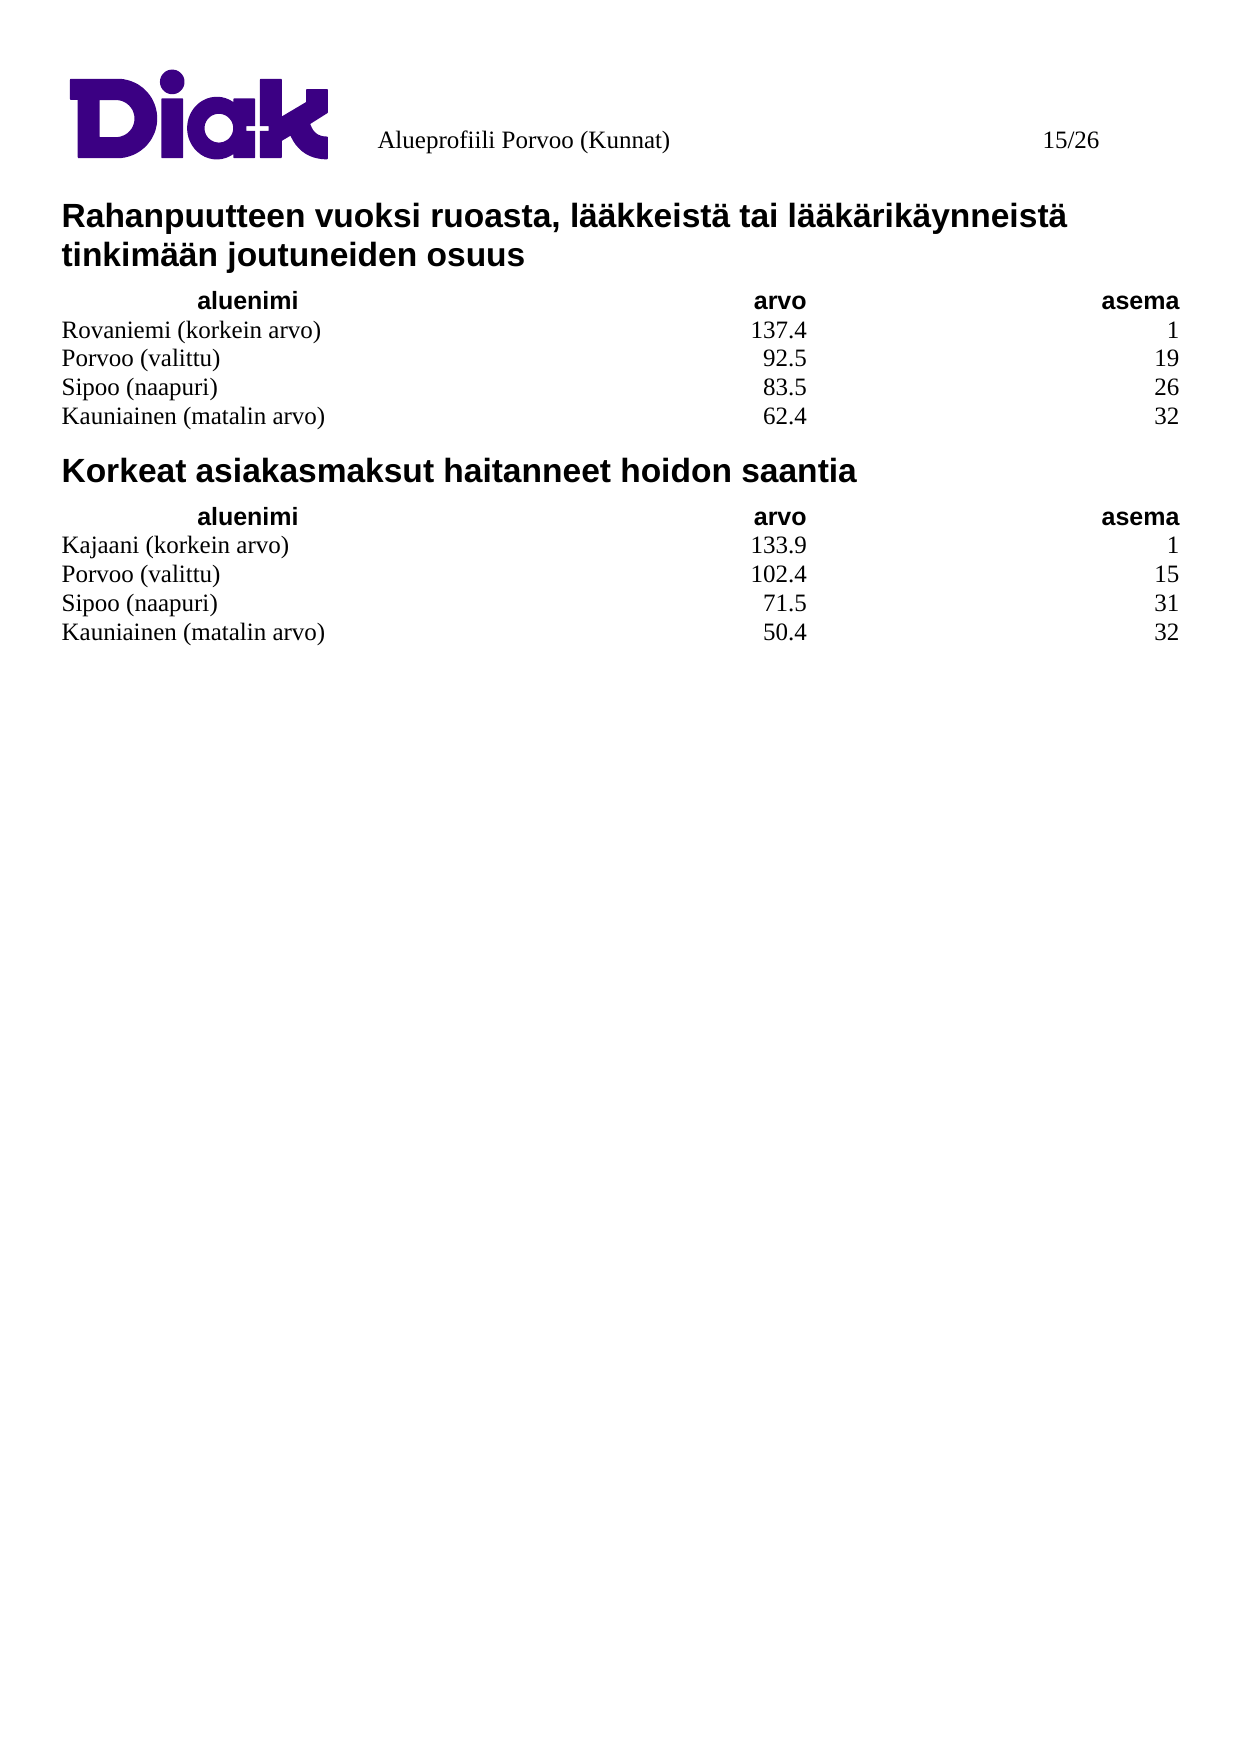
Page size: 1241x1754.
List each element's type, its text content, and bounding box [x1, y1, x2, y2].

subtitle Korkeat asiakasmaksut haitanneet hoidon saantia [61, 451, 1179, 489]
table_cell Sipoo (naapuri) [61, 588, 434, 617]
table_cell 137.4 [434, 315, 806, 343]
table_cell 71.5 [434, 588, 806, 617]
table_cell 15 [806, 559, 1179, 588]
table_cell 32 [806, 401, 1179, 430]
table_cell 62.4 [434, 401, 806, 430]
table_cell Rovaniemi (korkein arvo) [61, 315, 434, 343]
table_header aluenimi [61, 502, 434, 530]
table_cell 32 [806, 617, 1179, 645]
subtitle Rahanpuutteen vuoksi ruoasta, lääkkeistä tai lääkärikäynneistä tinkimään joutuneiden osuus [61, 196, 1179, 273]
table_cell Kauniainen (matalin arvo) [61, 617, 434, 645]
table_cell 19 [806, 344, 1179, 372]
table_cell 1 [806, 530, 1179, 559]
table_cell 50.4 [434, 617, 806, 645]
table_cell 26 [806, 372, 1179, 401]
table_cell Kauniainen (matalin arvo) [61, 401, 434, 430]
table_cell Porvoo (valittu) [61, 344, 434, 372]
table_cell 1 [806, 315, 1179, 343]
table_header asema [806, 286, 1179, 315]
table_cell 31 [806, 588, 1179, 617]
table_cell 83.5 [434, 372, 806, 401]
table_cell Porvoo (valittu) [61, 559, 434, 588]
table_cell Kajaani (korkein arvo) [61, 530, 434, 559]
table_header aluenimi [61, 286, 434, 315]
table_cell 133.9 [434, 530, 806, 559]
table_header arvo [434, 502, 806, 530]
table_cell 92.5 [434, 344, 806, 372]
table_cell Sipoo (naapuri) [61, 372, 434, 401]
table_cell 102.4 [434, 559, 806, 588]
table_header asema [806, 502, 1179, 530]
table_header arvo [434, 286, 806, 315]
